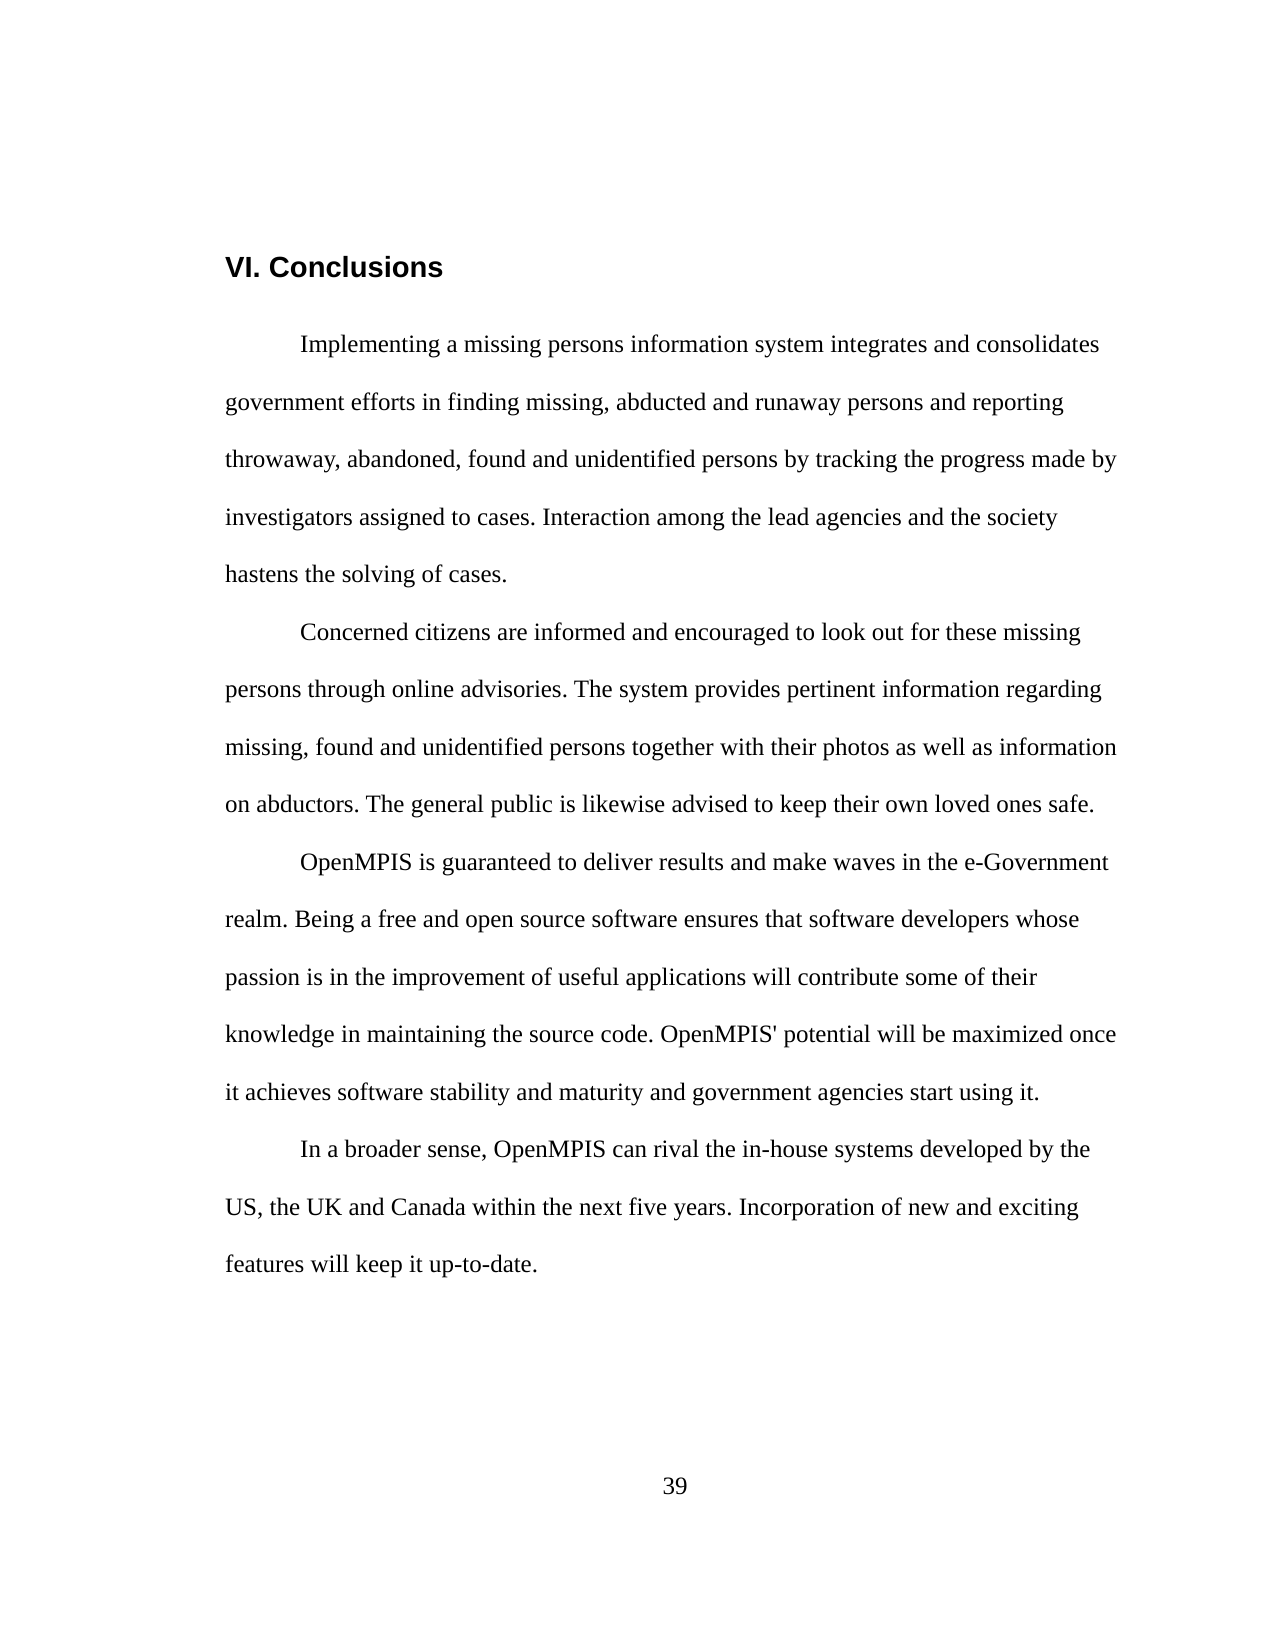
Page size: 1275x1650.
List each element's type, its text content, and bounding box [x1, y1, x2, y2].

text Implementing a missing persons information system integrates and consolidates government efforts in finding missing, abducted and runaway persons and reporting throwaway, abandoned, found and unidentified persons by tracking the progress made by investigators assigned to cases. Interaction among the lead agencies and the society hastens the solving of cases. [225, 329, 1125, 588]
subtitle VI. Conclusions [225, 250, 1125, 283]
text In a broader sense, OpenMPIS can rival the in-house systems developed by the US, the UK and Canada within the next five years. Incorporation of new and exciting features will keep it up-to-date. [225, 1134, 1125, 1278]
text OpenMPIS is guaranteed to deliver results and make waves in the e-Government realm. Being a free and open source software ensures that software developers whose passion is in the improvement of useful applications will contribute some of their knowledge in maintaining the source code. OpenMPIS' potential will be maximized once it achieves software stability and maturity and government agencies start using it. [225, 847, 1125, 1106]
text Concerned citizens are informed and encouraged to look out for these missing persons through online advisories. The system provides pertinent information regarding missing, found and unidentified persons together with their photos as well as information on abductors. The general public is likewise advised to keep their own loved ones safe. [225, 617, 1125, 818]
